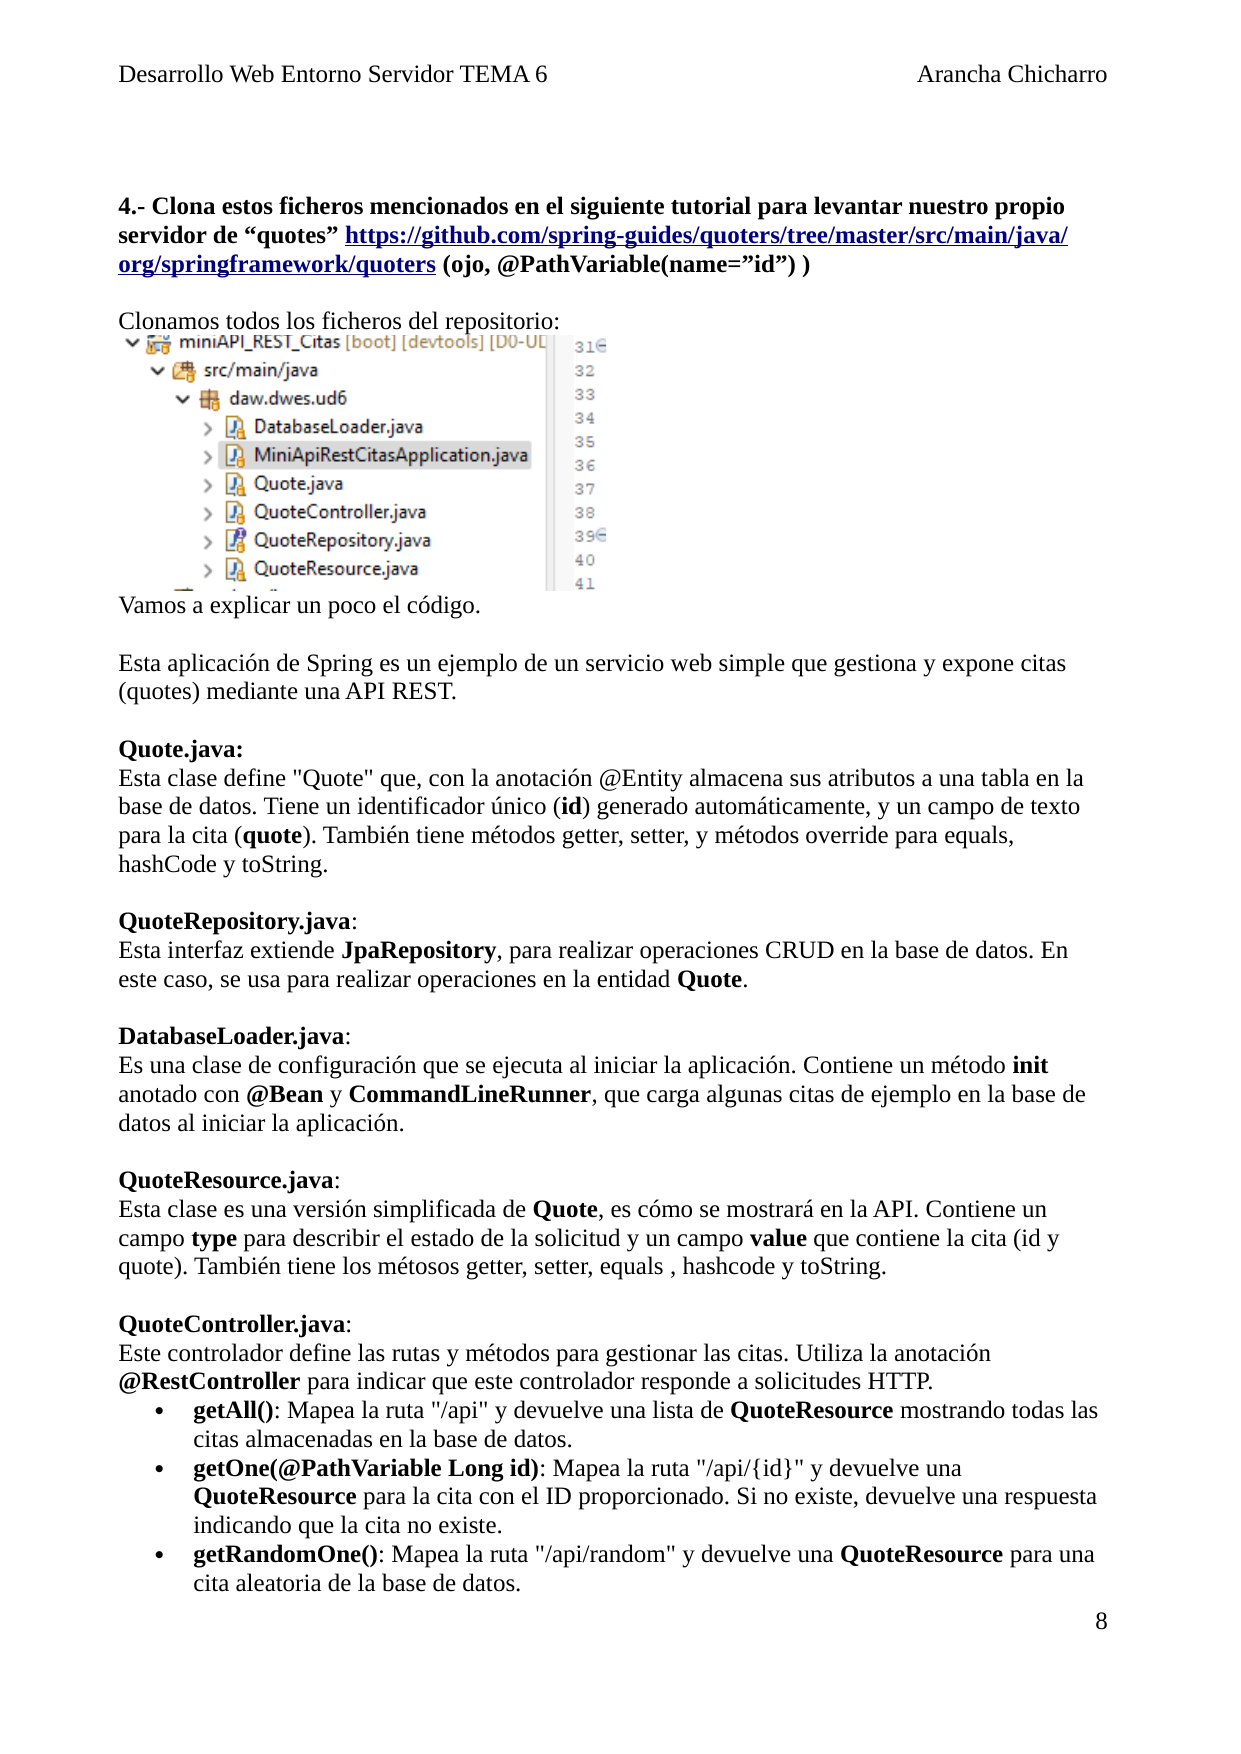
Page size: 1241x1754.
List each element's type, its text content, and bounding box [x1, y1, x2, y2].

text Esta aplicación de Spring es un ejemplo de un servicio web simple que gestiona y expone citas (quotes) mediante una API REST. [118, 648, 1107, 705]
text QuoteRepository.java: [118, 906, 1107, 935]
text Esta interfaz extiende JpaRepository, para realizar operaciones CRUD en la base de datos. En este caso, se usa para realizar operaciones en la entidad Quote. [118, 935, 1107, 993]
text DatabaseLoader.java: [118, 1021, 1107, 1050]
text Clonamos todos los ficheros del repositorio: [118, 306, 1107, 335]
text QuoteController.java: [118, 1309, 1107, 1338]
text Esta clase define "Quote" que, con la anotación @Entity almacena sus atributos a una tabla en la base de datos. Tiene un identificador único (id) generado automáticamente, y un campo de texto para la cita (quote). También tiene métodos getter, setter, y métodos override para equals, hashCode y toString. [118, 763, 1107, 878]
text Vamos a explicar un poco el código. [118, 590, 1107, 619]
text Este controlador define las rutas y métodos para gestionar las citas. Utiliza la anotación @RestController para indicar que este controlador responde a solicitudes HTTP. [118, 1338, 1107, 1395]
text Quote.java: [118, 734, 1107, 763]
text Es una clase de configuración que se ejecuta al iniciar la aplicación. Contiene un método init anotado con @Bean y CommandLineRunner, que carga algunas citas de ejemplo en la base de datos al iniciar la aplicación. [118, 1050, 1107, 1136]
text Esta clase es una versión simplificada de Quote, es cómo se mostrará en la API. Contiene un campo type para describir el estado de la solicitud y un campo value que contiene la cita (id y quote). También tiene los métosos getter, setter, equals , hashcode y toString. [118, 1194, 1107, 1280]
list getAll(): Mapea la ruta "/api" y devuelve una lista de QuoteResource mostrando todas las citas almacenadas en la base de datos. [156, 1395, 1107, 1453]
list getRandomOne(): Mapea la ruta "/api/random" y devuelve una QuoteResource para una cita aleatoria de la base de datos. [156, 1539, 1107, 1596]
text 4.- Clona estos ficheros mencionados en el siguiente tutorial para levantar nuestro propio servidor de “quotes” https://github.com/spring-guides/quoters/tree/master/src/main/java/org/springframework/quoters (ojo, @PathVariable(name=”id”) ) [118, 191, 1107, 277]
list getOne(@PathVariable Long id): Mapea la ruta "/api/{id}" y devuelve una QuoteResource para la cita con el ID proporcionado. Si no existe, devuelve una respuesta indicando que la cita no existe. [156, 1453, 1107, 1539]
text QuoteResource.java: [118, 1165, 1107, 1194]
